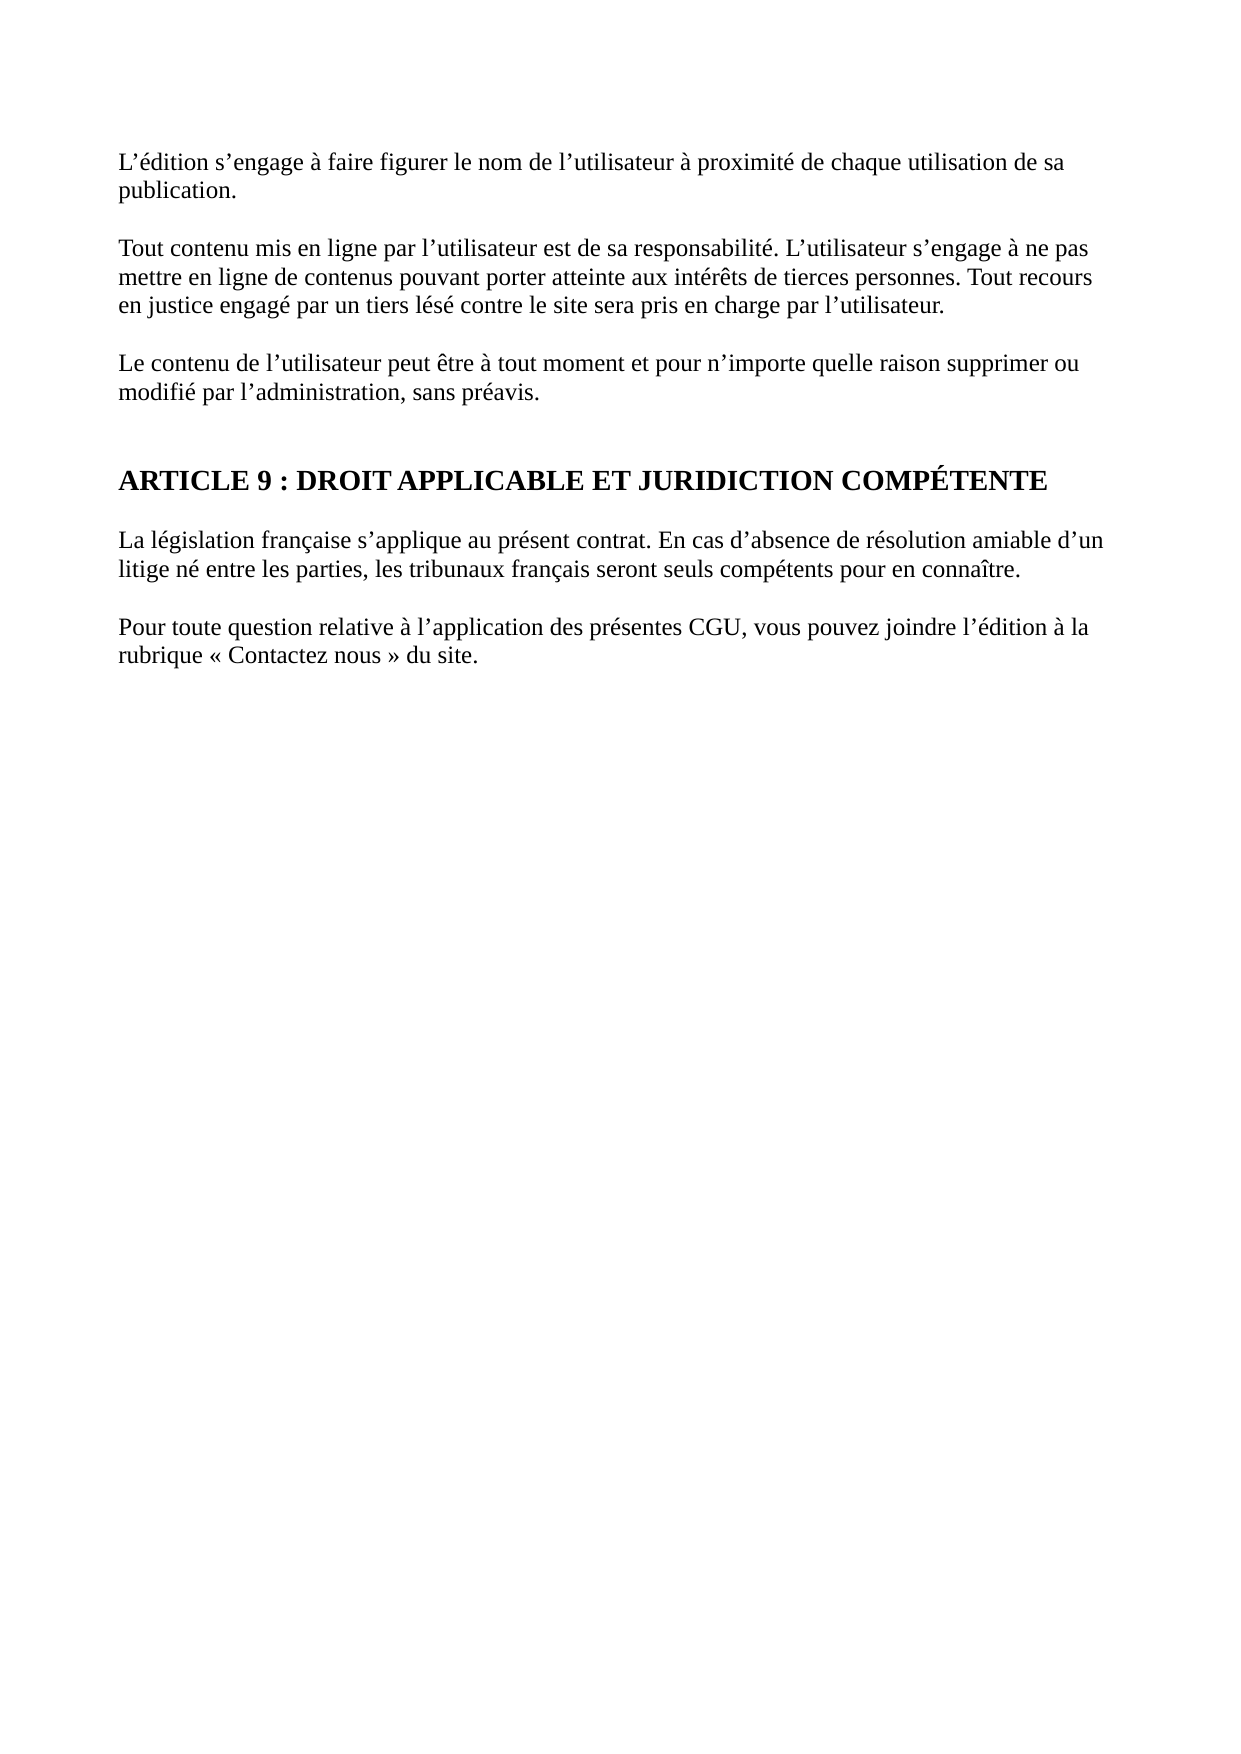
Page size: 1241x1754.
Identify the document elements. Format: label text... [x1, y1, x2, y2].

text L’édition s’engage à faire figurer le nom de l’utilisateur à proximité de chaque utilisation de sa publication. [118, 147, 1122, 204]
text Tout contenu mis en ligne par l’utilisateur est de sa responsabilité. L’utilisateur s’engage à ne pas mettre en ligne de contenus pouvant porter atteinte aux intérêts de tierces personnes. Tout recours en justice engagé par un tiers lésé contre le site sera pris en charge par l’utilisateur. [118, 233, 1122, 319]
text Le contenu de l’utilisateur peut être à tout moment et pour n’importe quelle raison supprimer ou modifié par l’administration, sans préavis. [118, 348, 1122, 406]
text La législation française s’applique au présent contrat. En cas d’absence de résolution amiable d’un litige né entre les parties, les tribunaux français seront seuls compétents pour en connaître. [118, 525, 1122, 583]
text Pour toute question relative à l’application des présentes CGU, vous pouvez joindre l’édition à la rubrique « Contactez nous » du site. [118, 612, 1122, 669]
text ARTICLE 9 : DROIT APPLICABLE ET JURIDICTION COMPÉTENTE [118, 463, 1122, 497]
